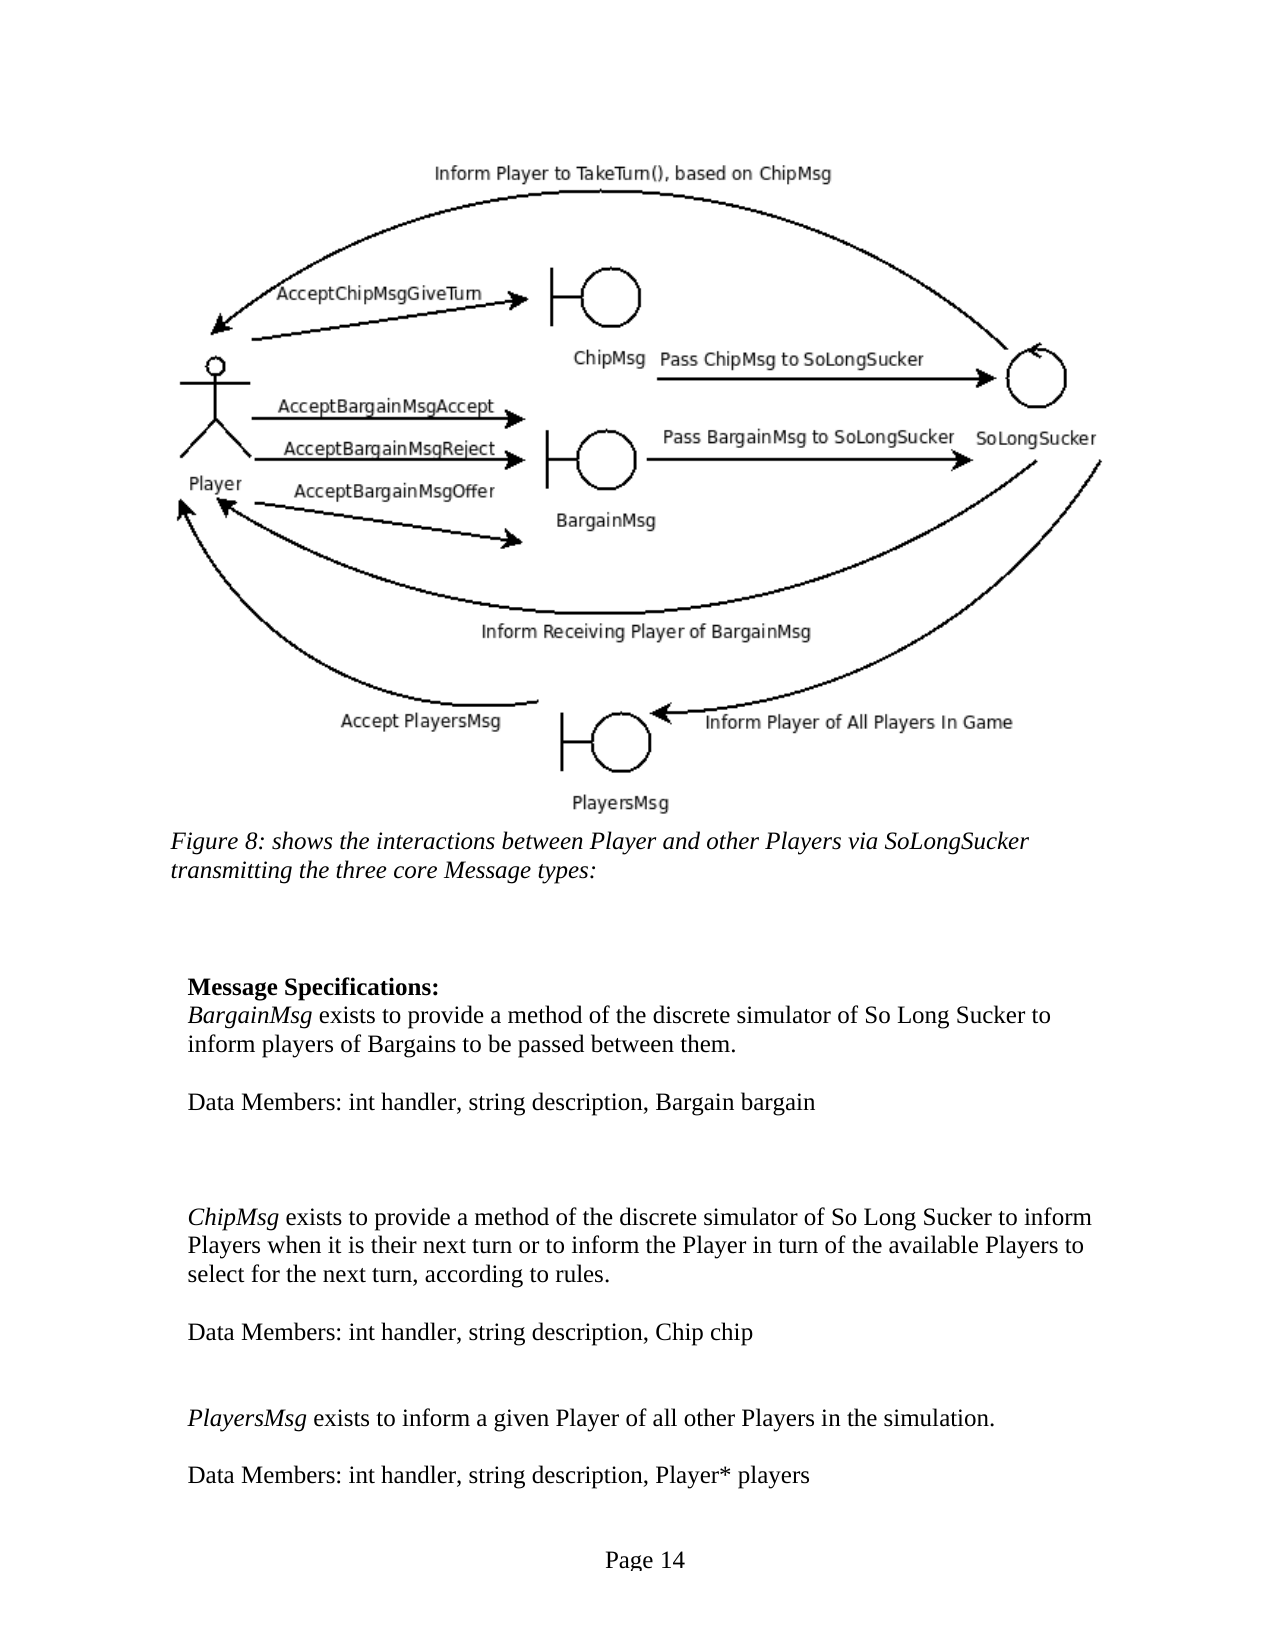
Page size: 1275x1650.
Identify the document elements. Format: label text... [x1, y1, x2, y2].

text BargainMsg exists to provide a method of the discrete simulator of So Long Sucker to inform players of Bargains to be passed between them. [187, 1000, 1125, 1058]
text Data Members: int handler, string description, Chip chip [187, 1317, 1125, 1345]
text PlayersMsg exists to inform a given Player of all other Players in the simulation. [187, 1403, 1125, 1432]
text Data Members: int handler, string description, Bargain bargain [187, 1087, 1125, 1115]
text Data Members: int handler, string description, Player* players [187, 1460, 1125, 1489]
text Figure 8: shows the interactions between Player and other Players via SoLongSucker transmitting the three core Message types: [170, 827, 1105, 884]
text Message Specifications: [187, 972, 1125, 1000]
text ChipMsg exists to provide a method of the discrete simulator of So Long Sucker to inform Players when it is their next turn or to inform the Player in turn of the available Players to select for the next turn, according to rules. [187, 1202, 1125, 1288]
picture [170, 164, 1105, 827]
